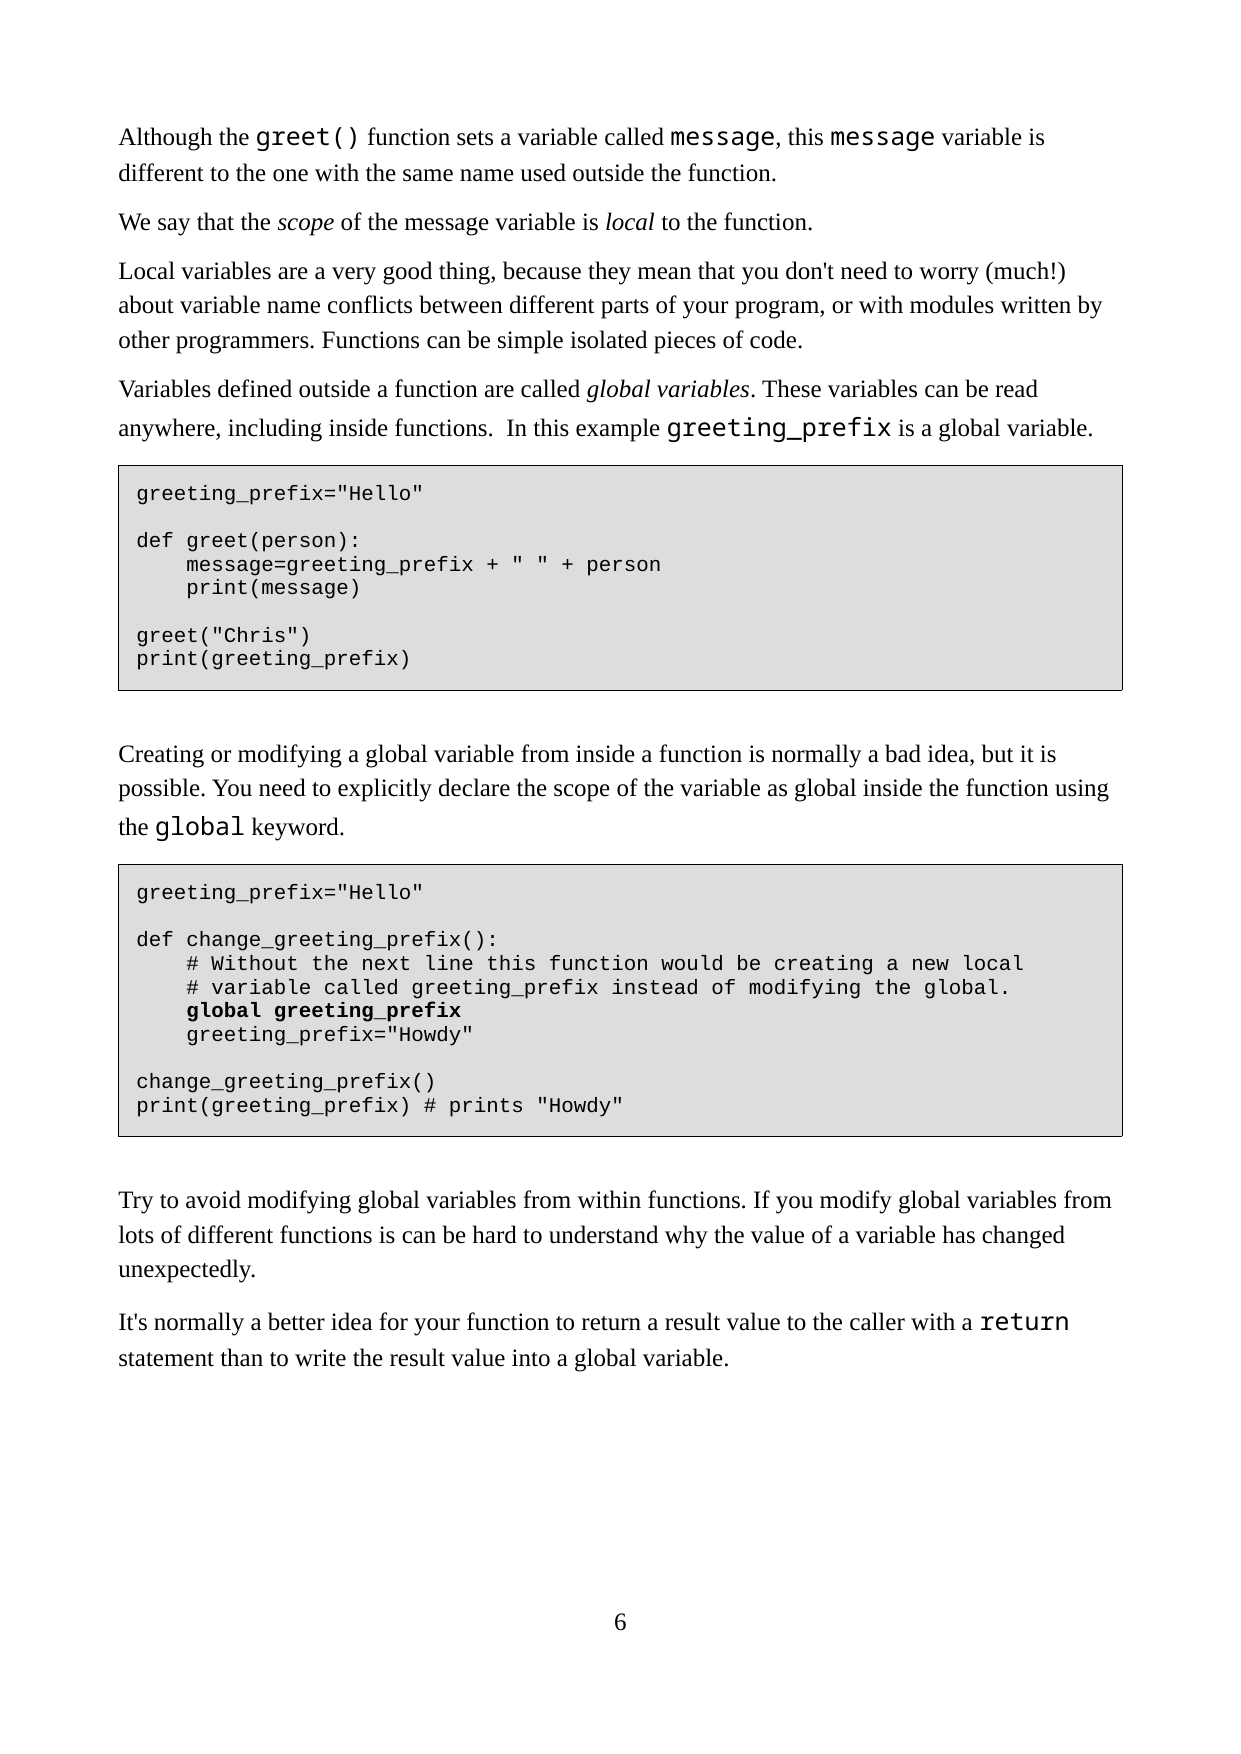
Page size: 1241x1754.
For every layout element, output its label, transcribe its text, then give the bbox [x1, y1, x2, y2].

subtitle change_greeting_prefix() [119, 1053, 1122, 1077]
text Try to avoid modifying global variables from within functions. If you modify global variables from lots of different functions is can be hard to understand why the value of a variable has changed unexpectedly. [118, 1185, 1122, 1283]
subtitle greeting_prefix="Howdy" [119, 1006, 1122, 1030]
subtitle def change_greeting_prefix(): [119, 912, 1122, 935]
text Local variables are a very good thing, because they mean that you don't need to worry (much!) about variable name conflicts between different parts of your program, or with modules written by other programmers. Functions can be simple isolated pieces of code. [118, 256, 1122, 354]
text Creating or modifying a global variable from inside a function is normally a bad idea, but it is possible. You need to explicitly declare the scope of the variable as global inside the function using the global keyword. [118, 739, 1122, 843]
subtitle def greet(person): [119, 512, 1122, 536]
subtitle greet("Chris") print(greeting_prefix) [119, 607, 1122, 690]
subtitle # Without the next line this function would be creating a new local [119, 935, 1122, 959]
subtitle greeting_prefix="Hello" [119, 865, 1122, 888]
subtitle print(message) [119, 559, 1122, 583]
text Variables defined outside a function are called global variables. These variables can be read anywhere, including inside functions. In this example greeting_prefix is a global variable. [118, 374, 1122, 444]
subtitle print(greeting_prefix) # prints "Howdy" [119, 1077, 1122, 1136]
text Although the greet() function sets a variable called message, this message variable is different to the one with the same name used outside the function. [118, 118, 1122, 187]
subtitle # variable called greeting_prefix instead of modifying the global. [119, 959, 1122, 982]
text It's normally a better idea for your function to return a result value to the caller with a return statement than to write the result value into a global variable. [118, 1303, 1122, 1372]
subtitle message=greeting_prefix + " " + person [119, 536, 1122, 559]
text We say that the scope of the message variable is local to the function. [118, 207, 1122, 236]
subtitle greeting_prefix="Hello" [119, 466, 1122, 489]
subtitle global greeting_prefix [119, 982, 1122, 1006]
